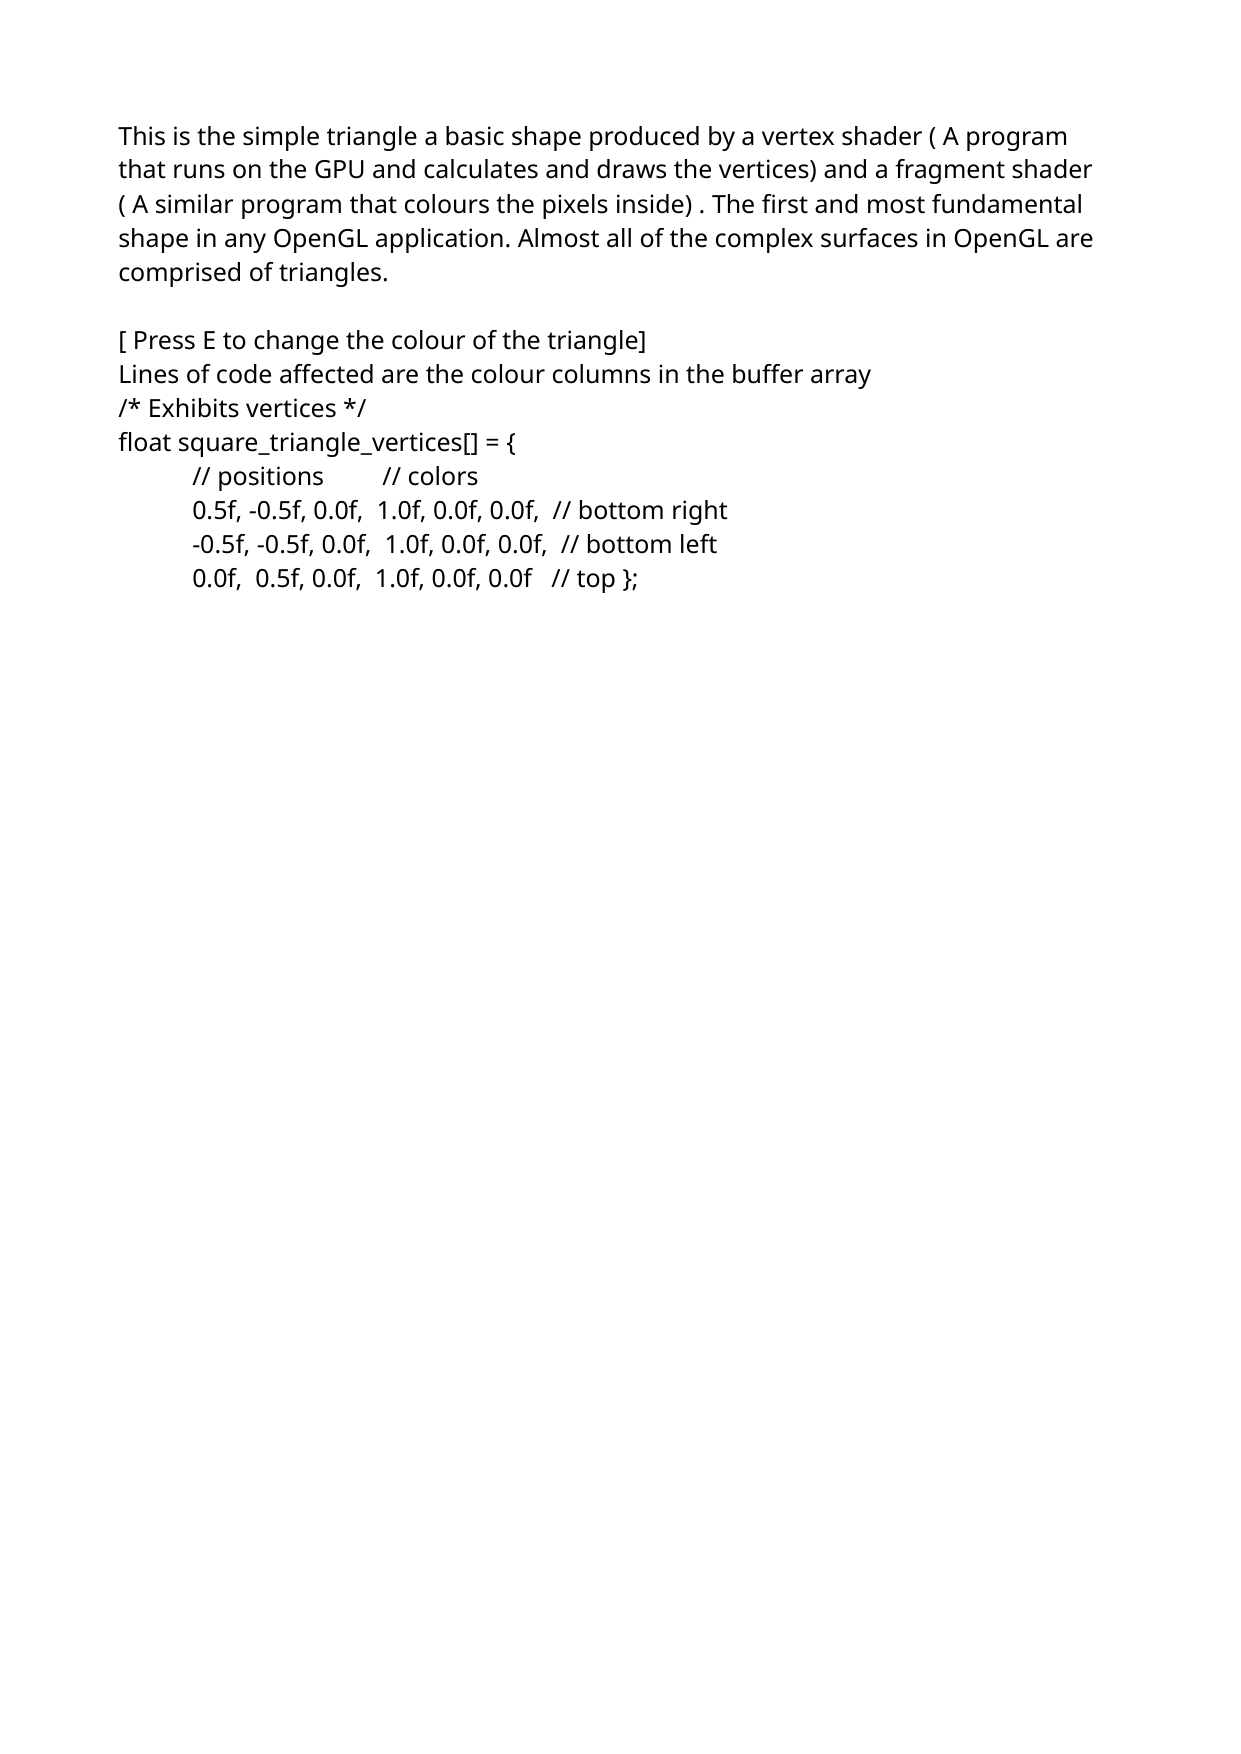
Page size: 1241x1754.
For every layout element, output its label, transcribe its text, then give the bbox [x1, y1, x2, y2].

text 0.5f, -0.5f, 0.0f, 1.0f, 0.0f, 0.0f, // bottom right [118, 493, 1122, 527]
text // positions // colors [118, 459, 1122, 493]
text /* Exhibits vertices */ [118, 391, 1122, 425]
text -0.5f, -0.5f, 0.0f, 1.0f, 0.0f, 0.0f, // bottom left [118, 527, 1122, 561]
text 0.0f, 0.5f, 0.0f, 1.0f, 0.0f, 0.0f // top }; [118, 561, 1122, 595]
text [ Press E to change the colour of the triangle] [118, 322, 1122, 357]
text Lines of code affected are the colour columns in the buffer array [118, 357, 1122, 391]
text This is the simple triangle a basic shape produced by a vertex shader ( A program that runs on the GPU and calculates and draws the vertices) and a fragment shader ( A similar program that colours the pixels inside) . The first and most fundamental shape in any OpenGL application. Almost all of the complex surfaces in OpenGL are comprised of triangles. [118, 118, 1122, 288]
text float square_triangle_vertices[] = { [118, 425, 1122, 459]
